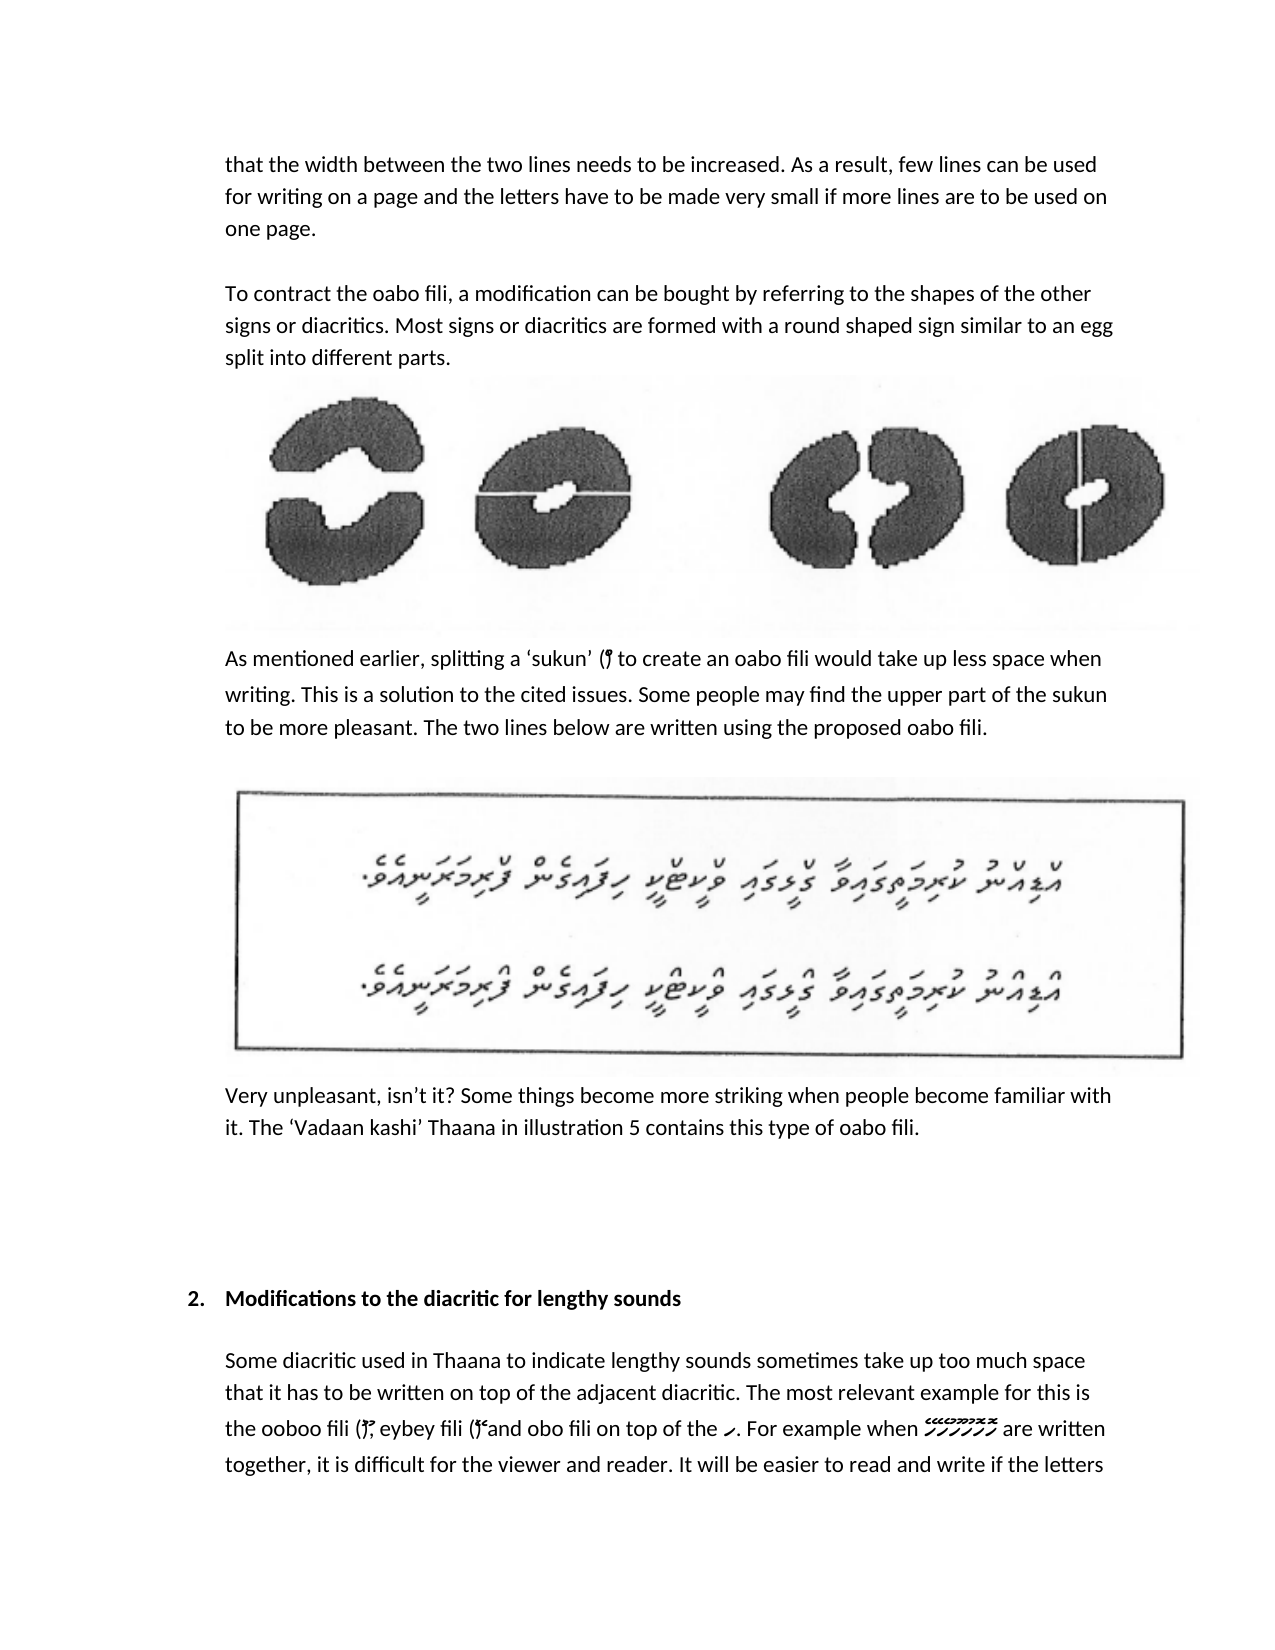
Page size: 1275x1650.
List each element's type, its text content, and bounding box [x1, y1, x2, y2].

list Modifications to the diacritic for lengthy sounds [187, 1284, 1125, 1312]
list As mentioned earlier, splitting a ‘sukun’ (ް) to create an oabo fili would take up less space when writing. This is a solution to the cited issues. Some people may find the upper part of the sukun to be more pleasant. The two lines below are written using the proposed oabo fili. [225, 642, 1125, 741]
picture [225, 375, 1200, 638]
picture [225, 777, 1200, 1077]
list Very unpleasant, isn’t it? Some things become more striking when people become familiar with it. The ‘Vadaan kashi’ Thaana in illustration 5 contains this type of oabo fili. [225, 1081, 1125, 1141]
list Some diacritic used in Thaana to indicate lengthy sounds sometimes take up too much space that it has to be written on top of the adjacent diacritic. The most relevant example for this is the ooboo fili (ޫ), eybey fili (ޭ) and obo fili on top of the ހ. For example when ހޮހޮހޫހޫހޭހޭ are written together, it is difficult for the viewer and reader. It will be easier to read and write if the letters [225, 1346, 1125, 1478]
list that the width between the two lines needs to be increased. As a result, few lines can be used for writing on a page and the letters have to be made very small if more lines are to be used on one page. [225, 150, 1125, 242]
list To contract the oabo fili, a modification can be bought by referring to the shapes of the other signs or diacritics. Most signs or diacritics are formed with a round shaped sign similar to an egg split into different parts. [225, 279, 1125, 371]
